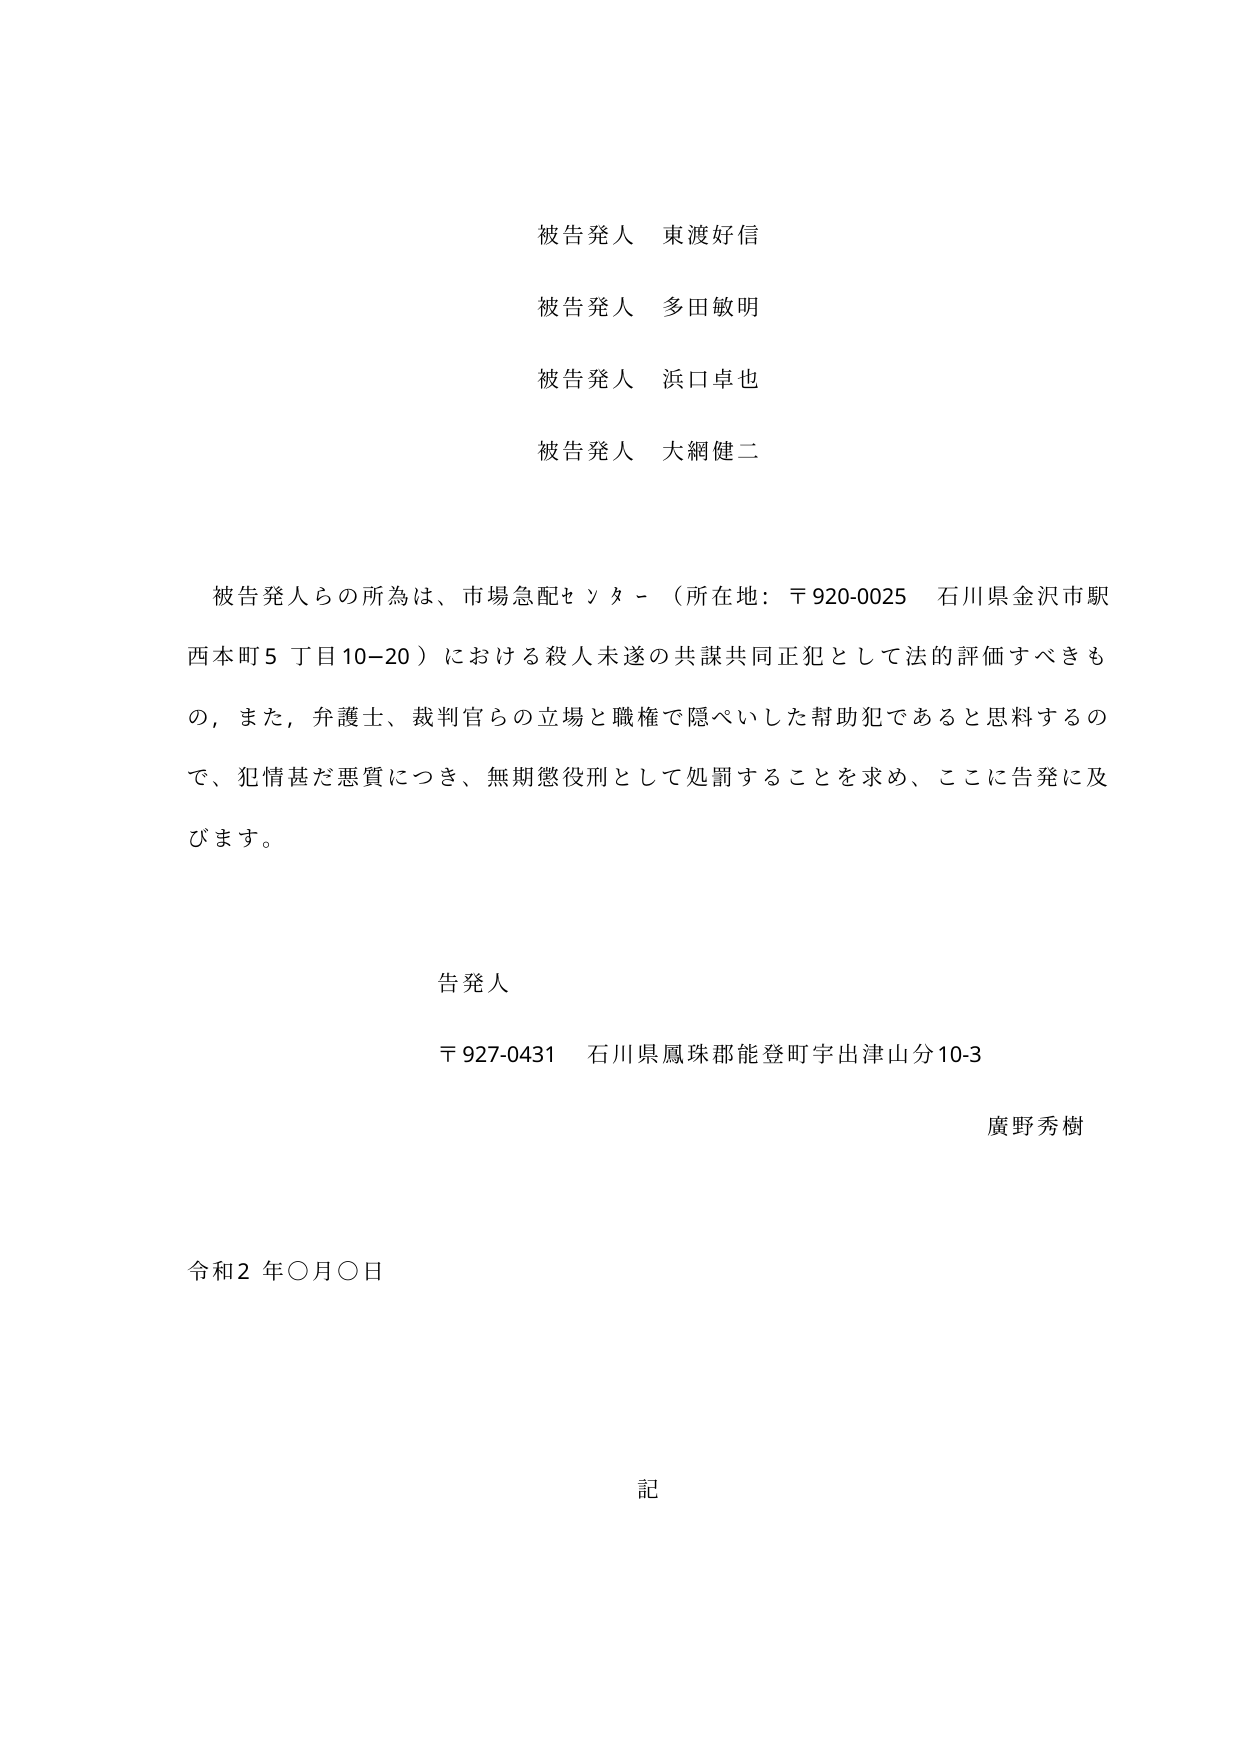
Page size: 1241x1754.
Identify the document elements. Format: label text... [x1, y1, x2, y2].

text 令和2年○月○日 [187, 1244, 1112, 1297]
text 被告発人らの所為は､市場急配ｾﾝﾀｰ（所在地: 〒920-0025 石川県金沢市駅西本町5丁目10−20）における殺人未遂の共謀共同正犯として法的評価すべきもの,また,弁護士､裁判官らの立場と職権で隠ぺいした幇助犯であると思料するので､犯情甚だ悪質につき､無期懲役刑として処罰することを求め､ここに告発に及びます｡ [187, 568, 1112, 863]
text 告発人 [435, 955, 1112, 1008]
text 記 [187, 1462, 1112, 1515]
text 被告発人 大網健二 [518, 423, 1112, 476]
text 被告発人 浜口卓也 [518, 352, 1112, 404]
text 被告発人 東渡好信 [518, 208, 1112, 261]
text 廣野秀樹 [984, 1099, 1112, 1152]
text 〒927-0431 石川県鳳珠郡能登町宇出津山分10-3 [435, 1027, 1112, 1080]
text 被告発人 多田敏明 [518, 280, 1112, 332]
